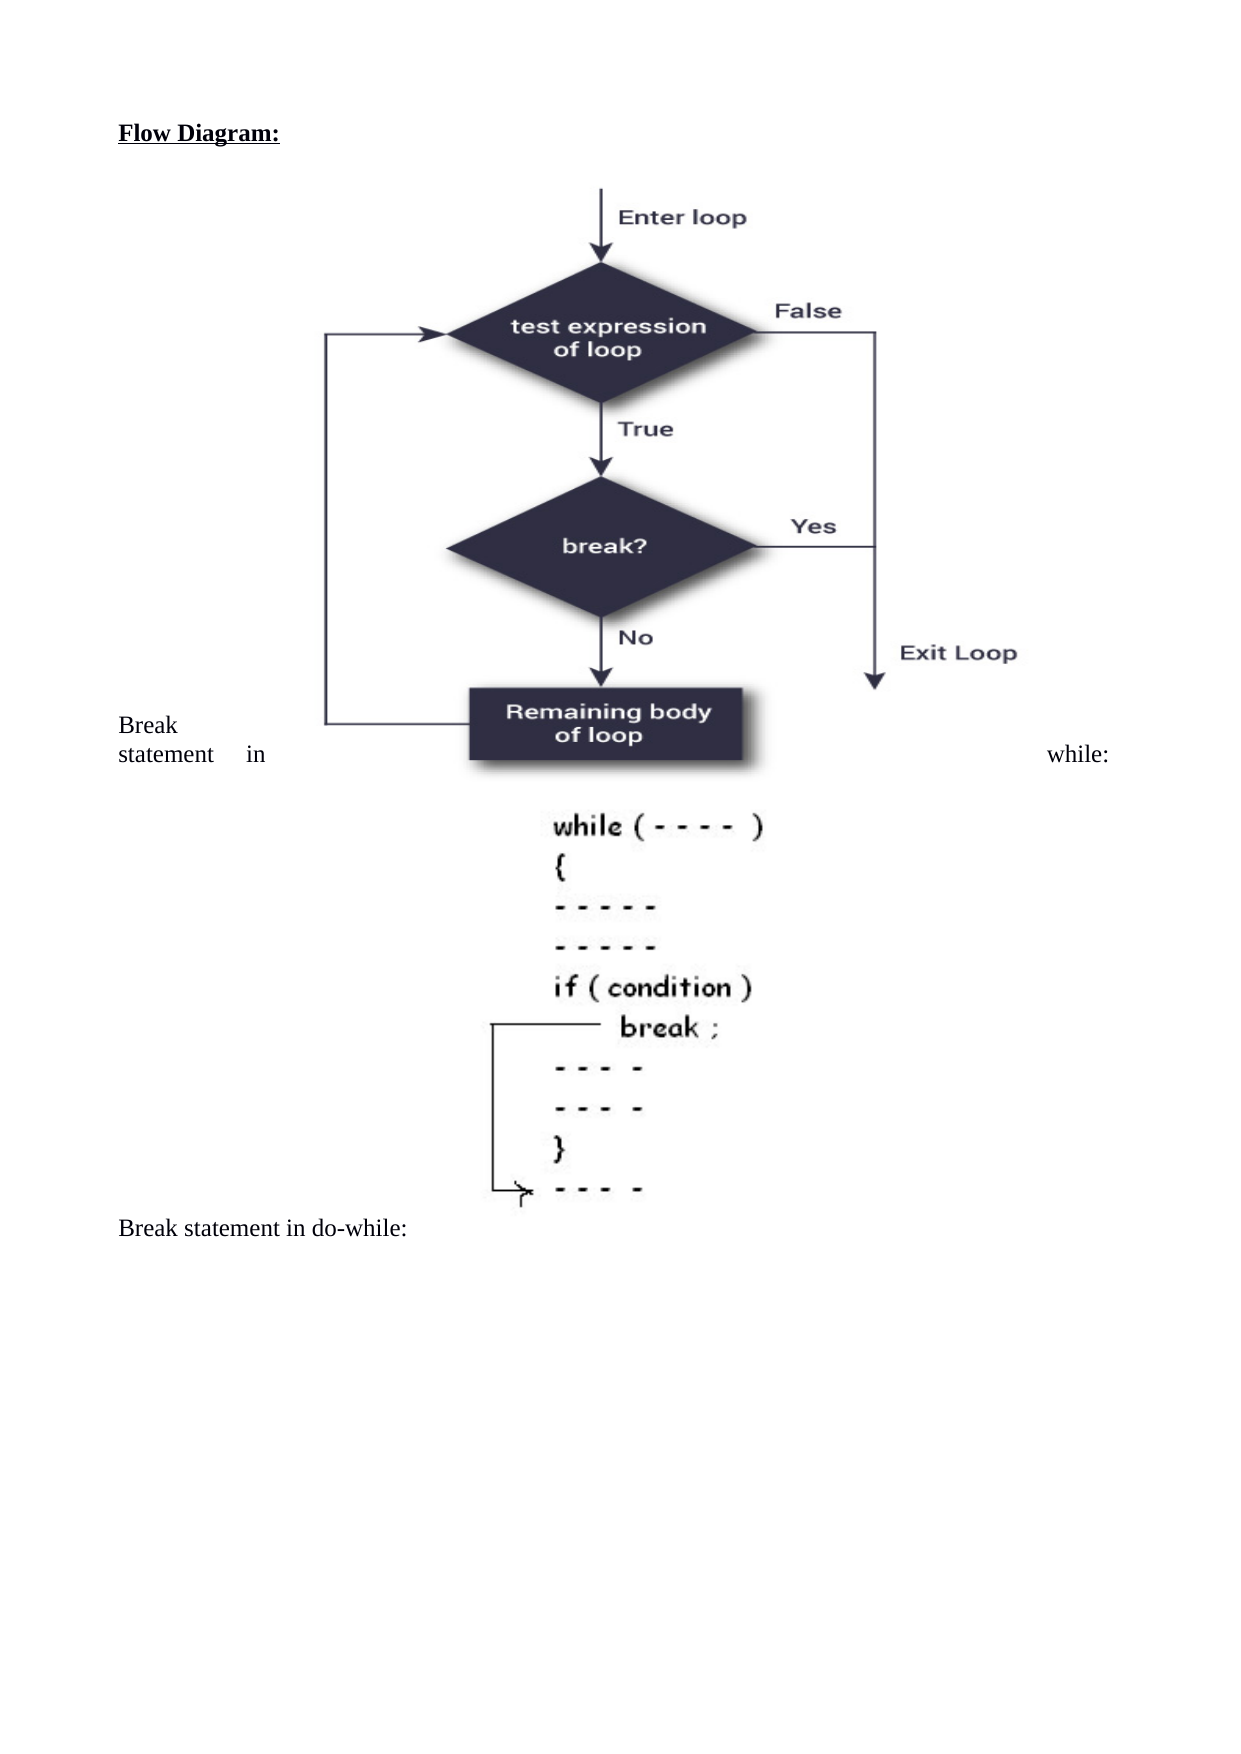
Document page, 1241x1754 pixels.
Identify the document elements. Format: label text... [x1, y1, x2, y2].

text Break statement in do-while: [118, 1213, 1122, 1242]
text Flow Diagram: [118, 118, 1122, 147]
text Break statement in [118, 710, 265, 768]
picture [265, 160, 1047, 1225]
text while: [1047, 710, 1122, 768]
